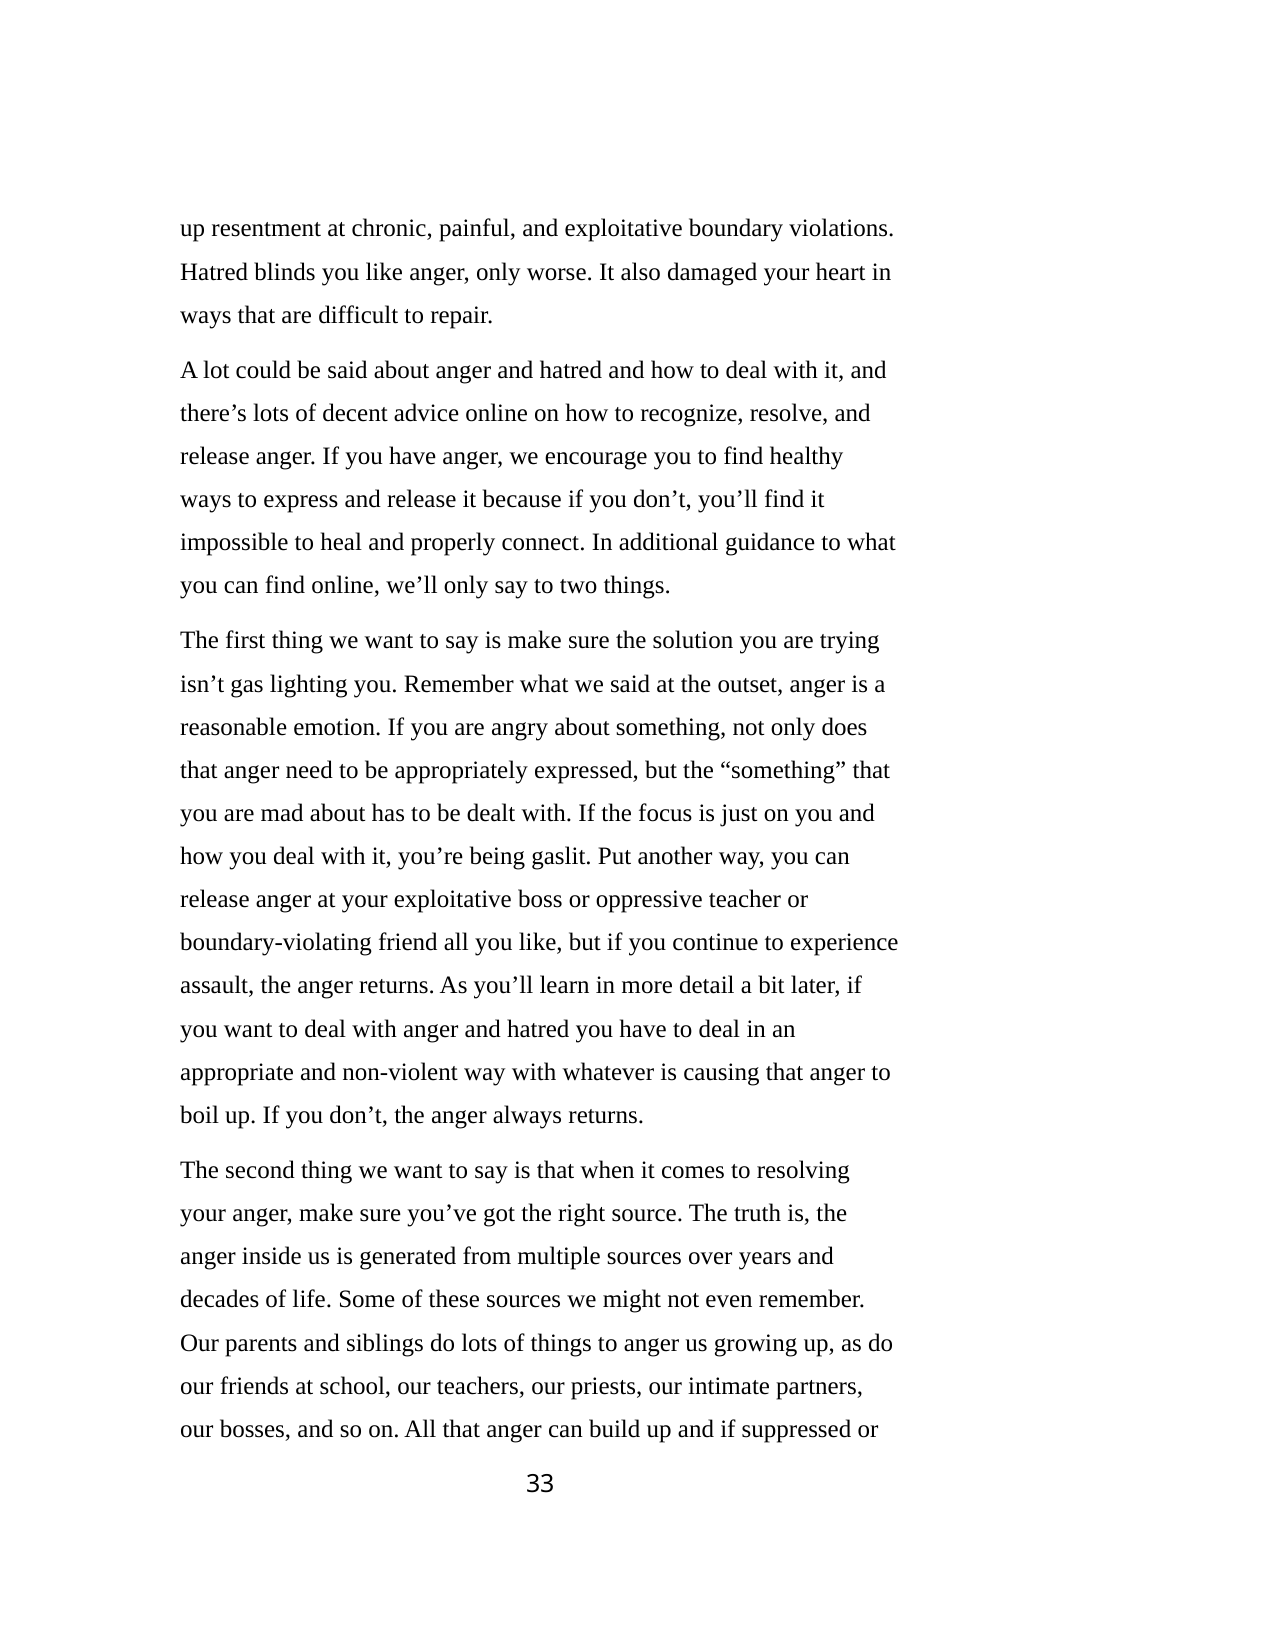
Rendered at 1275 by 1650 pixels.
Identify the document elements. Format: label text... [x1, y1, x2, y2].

text The second thing we want to say is that when it comes to resolving your anger, make sure you’ve got the right source. The truth is, the anger inside us is generated from multiple sources over years and decades of life. Some of these sources we might not even remember. Our parents and siblings do lots of things to anger us growing up, as do our friends at school, our teachers, our priests, our intimate partners, our bosses, and so on. All that anger can build up and if suppressed or [180, 1155, 900, 1443]
text The first thing we want to say is make sure the solution you are trying isn’t gas lighting you. Remember what we said at the outset, anger is a reasonable emotion. If you are angry about something, not only does that anger need to be appropriately expressed, but the “something” that you are mad about has to be dealt with. If the focus is just on you and how you deal with it, you’re being gaslit. Put another way, you can release anger at your exploitative boss or oppressive teacher or boundary-violating friend all you like, but if you continue to experience assault, the anger returns. As you’ll learn in more detail a bit later, if you want to deal with anger and hatred you have to deal in an appropriate and non-violent way with whatever is causing that anger to boil up. If you don’t, the anger always returns. [180, 626, 900, 1129]
text up resentment at chronic, painful, and exploitative boundary violations. Hatred blinds you like anger, only worse. It also damaged your heart in ways that are difficult to repair. [180, 213, 900, 328]
text A lot could be said about anger and hatred and how to deal with it, and there’s lots of decent advice online on how to recognize, resolve, and release anger. If you have anger, we encourage you to find healthy ways to express and release it because if you don’t, you’ll find it impossible to heal and properly connect. In additional guidance to what you can find online, we’ll only say to two things. [180, 355, 900, 599]
